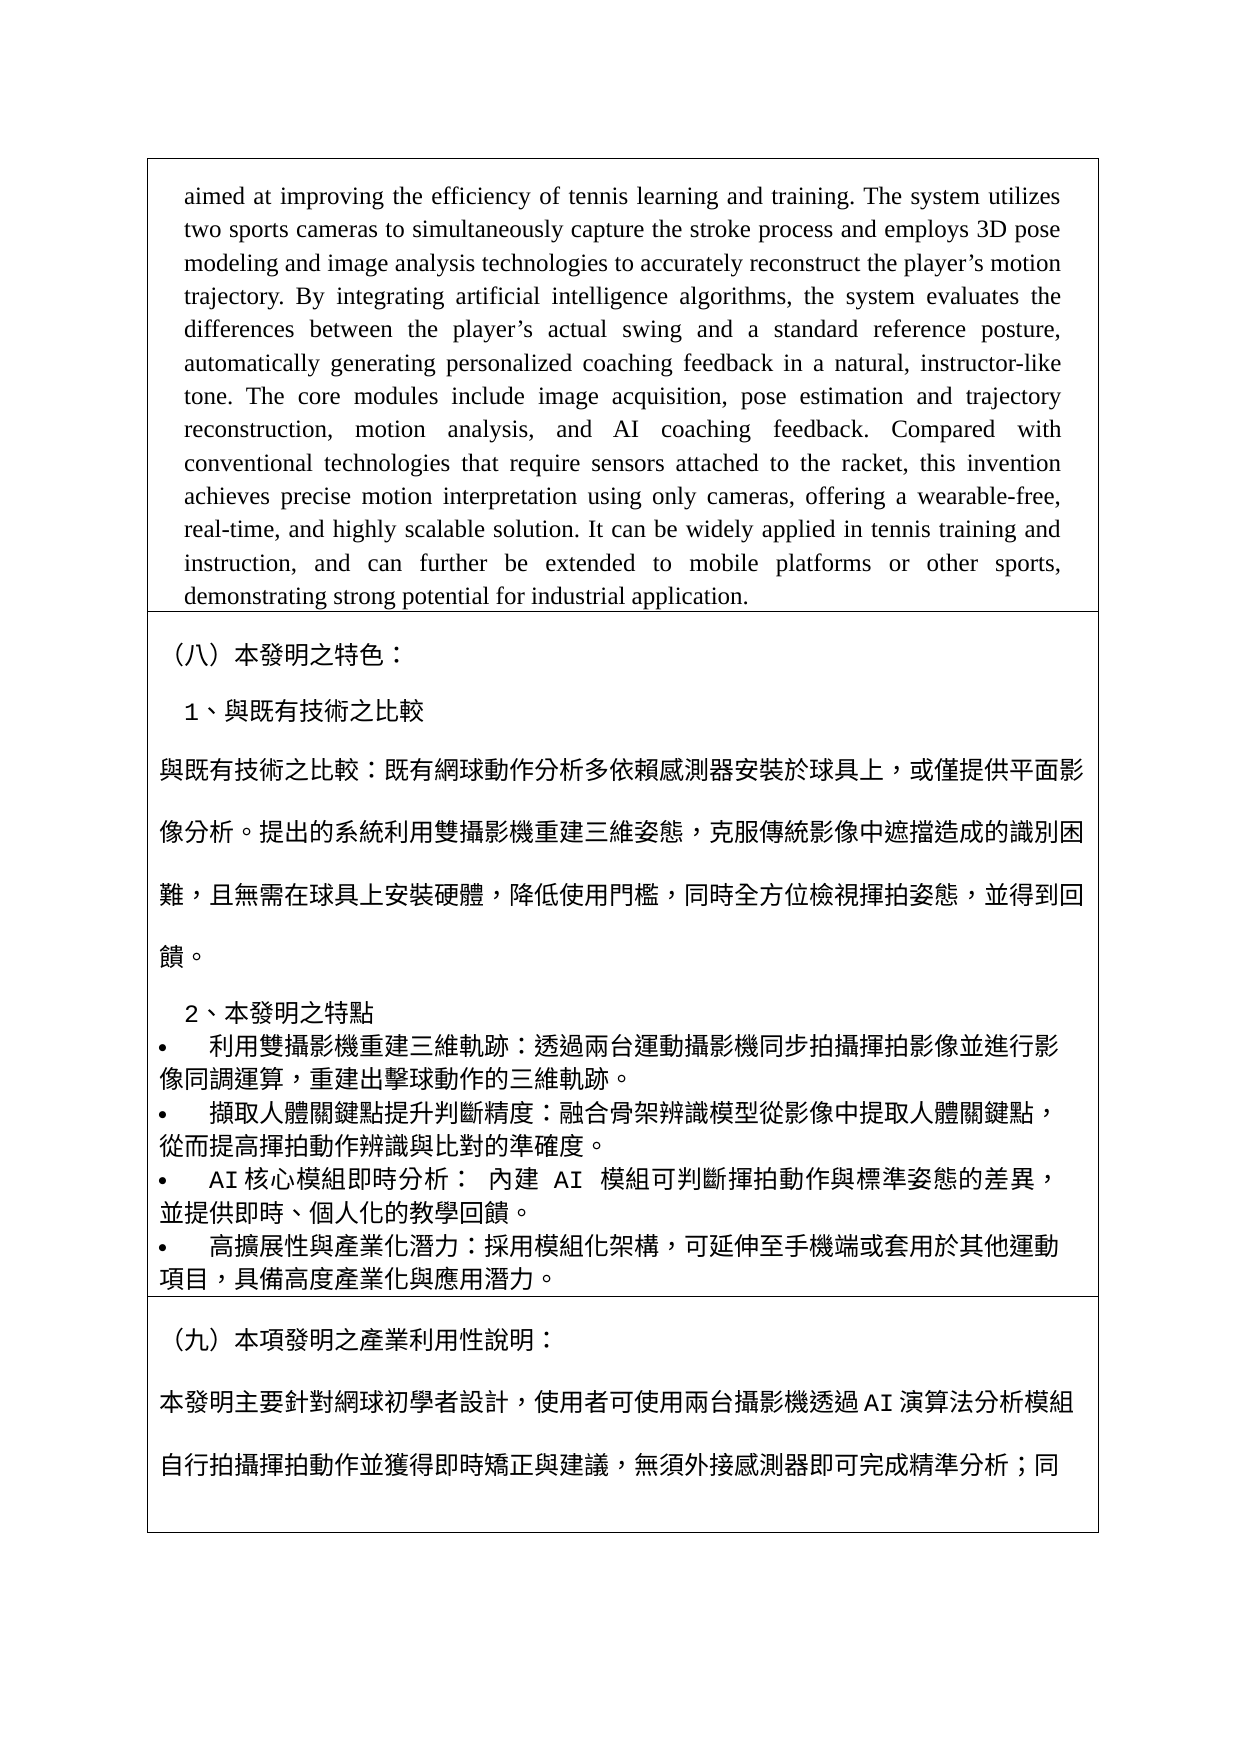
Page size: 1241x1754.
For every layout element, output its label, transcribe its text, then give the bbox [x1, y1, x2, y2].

table_cell aimed at improving the efficiency of tennis learning and training. The system utilizes two sports cameras to simultaneously capture the stroke process and employs 3D pose modeling and image analysis technologies to accurately reconstruct the player’s motion trajectory. By integrating artificial intelligence algorithms, the system evaluates the differences between the player’s actual swing and a standard reference posture, automatically generating personalized coaching feedback in a natural, instructor-like tone. The core modules include image acquisition, pose estimation and trajectory reconstruction, motion analysis, and AI coaching feedback. Compared with conventional technologies that require sensors attached to the racket, this invention achieves precise motion interpretation using only cameras, offering a wearable-free, real-time, and highly scalable solution. It can be widely applied in tennis training and instruction, and can further be extended to mobile platforms or other sports, demonstrating strong potential for industrial application. [148, 159, 1098, 611]
table_cell （九）本項發明之產業利用性說明： 本發明主要針對網球初學者設計，使用者可使用兩台攝影機透過AI演算法分析模組自行拍攝揮拍動作並獲得即時矯正與建議，無須外接感測器即可完成精準分析；同 [148, 1297, 1098, 1532]
table_cell （八）本發明之特色： 1、與既有技術之比較 與既有技術之比較：既有網球動作分析多依賴感測器安裝於球具上，或僅提供平面影像分析。提出的系統利用雙攝影機重建三維姿態，克服傳統影像中遮擋造成的識別困難，且無需在球具上安裝硬體，降低使用門檻，同時全方位檢視揮拍姿態，並得到回饋。 2、本發明之特點 利用雙攝影機重建三維軌跡：透過兩台運動攝影機同步拍攝揮拍影像並進行影像同調運算，重建出擊球動作的三維軌跡。 擷取人體關鍵點提升判斷精度：融合骨架辨識模型從影像中提取人體關鍵點，從而提高揮拍動作辨識與比對的準確度。 AI核心模組即時分析： 內建 AI 模組可判斷揮拍動作與標準姿態的差異，並提供即時、個人化的教學回饋。 高擴展性與產業化潛力：採用模組化架構，可延伸至手機端或套用於其他運動項目，具備高度產業化與應用潛力。 [148, 612, 1098, 1296]
